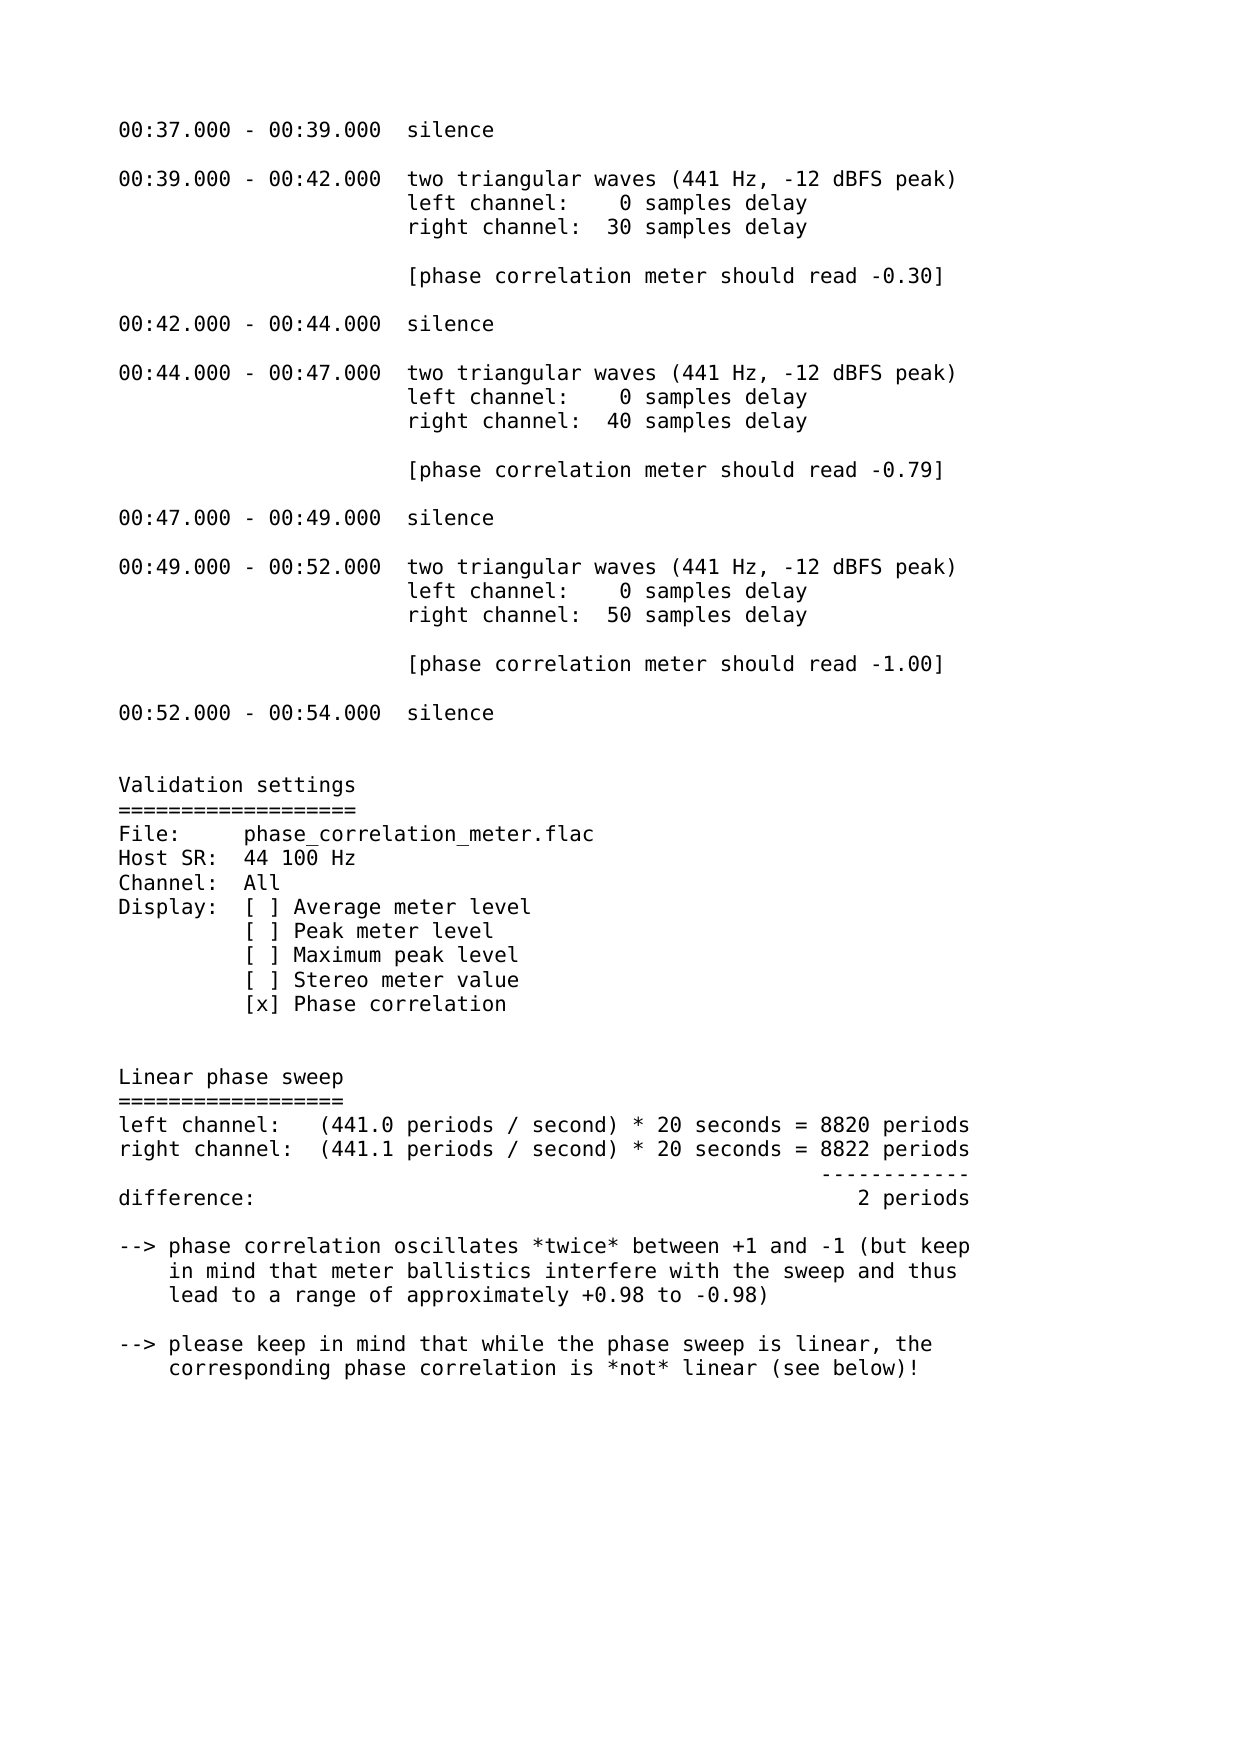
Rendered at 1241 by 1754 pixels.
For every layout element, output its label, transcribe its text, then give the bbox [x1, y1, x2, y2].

text 00:44.000 - 00:47.000 two triangular waves (441 Hz, -12 dBFS peak) [118, 361, 1122, 385]
text ------------ [118, 1162, 1122, 1186]
text in mind that meter ballistics interfere with the sweep and thus [118, 1259, 1122, 1283]
text --> please keep in mind that while the phase sweep is linear, the [118, 1332, 1122, 1356]
text =================== [118, 798, 1122, 822]
text left channel: 0 samples delay [118, 385, 1122, 409]
text --> phase correlation oscillates *twice* between +1 and -1 (but keep [118, 1234, 1122, 1259]
text ================== [118, 1089, 1122, 1113]
text 00:49.000 - 00:52.000 two triangular waves (441 Hz, -12 dBFS peak) [118, 555, 1122, 579]
text left channel: (441.0 periods / second) * 20 seconds = 8820 periods [118, 1113, 1122, 1137]
text 00:39.000 - 00:42.000 two triangular waves (441 Hz, -12 dBFS peak) [118, 167, 1122, 191]
text right channel: 50 samples delay [118, 603, 1122, 628]
text [phase correlation meter should read -0.79] [118, 458, 1122, 482]
text 00:37.000 - 00:39.000 silence [118, 118, 1122, 142]
text Channel: All [118, 871, 1122, 895]
text lead to a range of approximately +0.98 to -0.98) [118, 1283, 1122, 1307]
text [phase correlation meter should read -0.30] [118, 264, 1122, 288]
text Display: [ ] Average meter level [118, 895, 1122, 919]
text File: phase_correlation_meter.flac [118, 822, 1122, 846]
text right channel: (441.1 periods / second) * 20 seconds = 8822 periods [118, 1137, 1122, 1162]
text right channel: 30 samples delay [118, 215, 1122, 239]
text corresponding phase correlation is *not* linear (see below)! [118, 1356, 1122, 1380]
text 00:42.000 - 00:44.000 silence [118, 312, 1122, 337]
text difference: 2 periods [118, 1186, 1122, 1210]
text right channel: 40 samples delay [118, 409, 1122, 434]
text 00:52.000 - 00:54.000 silence [118, 701, 1122, 725]
text Host SR: 44 100 Hz [118, 846, 1122, 871]
text [ ] Maximum peak level [118, 943, 1122, 968]
text [ ] Stereo meter value [118, 968, 1122, 992]
text 00:47.000 - 00:49.000 silence [118, 506, 1122, 531]
text Linear phase sweep [118, 1065, 1122, 1089]
text [x] Phase correlation [118, 992, 1122, 1016]
text left channel: 0 samples delay [118, 579, 1122, 603]
text [phase correlation meter should read -1.00] [118, 652, 1122, 676]
text left channel: 0 samples delay [118, 191, 1122, 215]
text Validation settings [118, 773, 1122, 798]
text [ ] Peak meter level [118, 919, 1122, 943]
